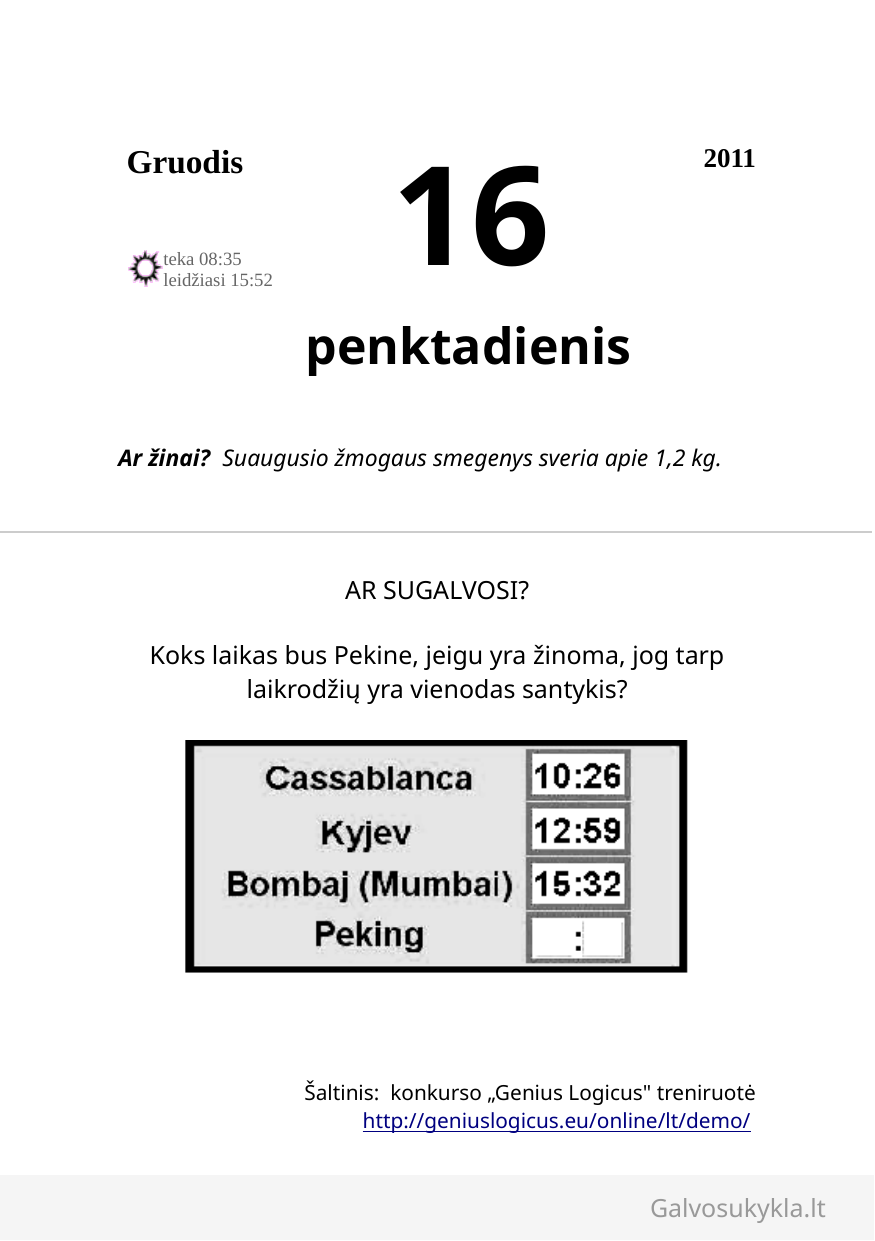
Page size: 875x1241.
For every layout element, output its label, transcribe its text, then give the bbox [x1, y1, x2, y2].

text Ar žinai? Suaugusio žmogaus smegenys sveria apie 1,2 kg. [118, 442, 756, 473]
text Šaltinis: konkurso „Genius Logicus" treniruotė http://geniuslogicus.eu/online/lt/demo/ [118, 1078, 756, 1135]
table_header 2011 [638, 118, 756, 379]
text Koks laikas bus Pekine, jeigu yra žinoma, jog tarp laikrodžių yra vienodas santykis? [118, 638, 756, 706]
text AR SUGALVOSI? [118, 573, 756, 607]
table_header Gruodis teka 08:35 leidžiasi 15:52 [118, 118, 298, 287]
table_header [118, 288, 298, 379]
picture [127, 250, 164, 288]
table_header 16 penktadienis [299, 118, 638, 379]
